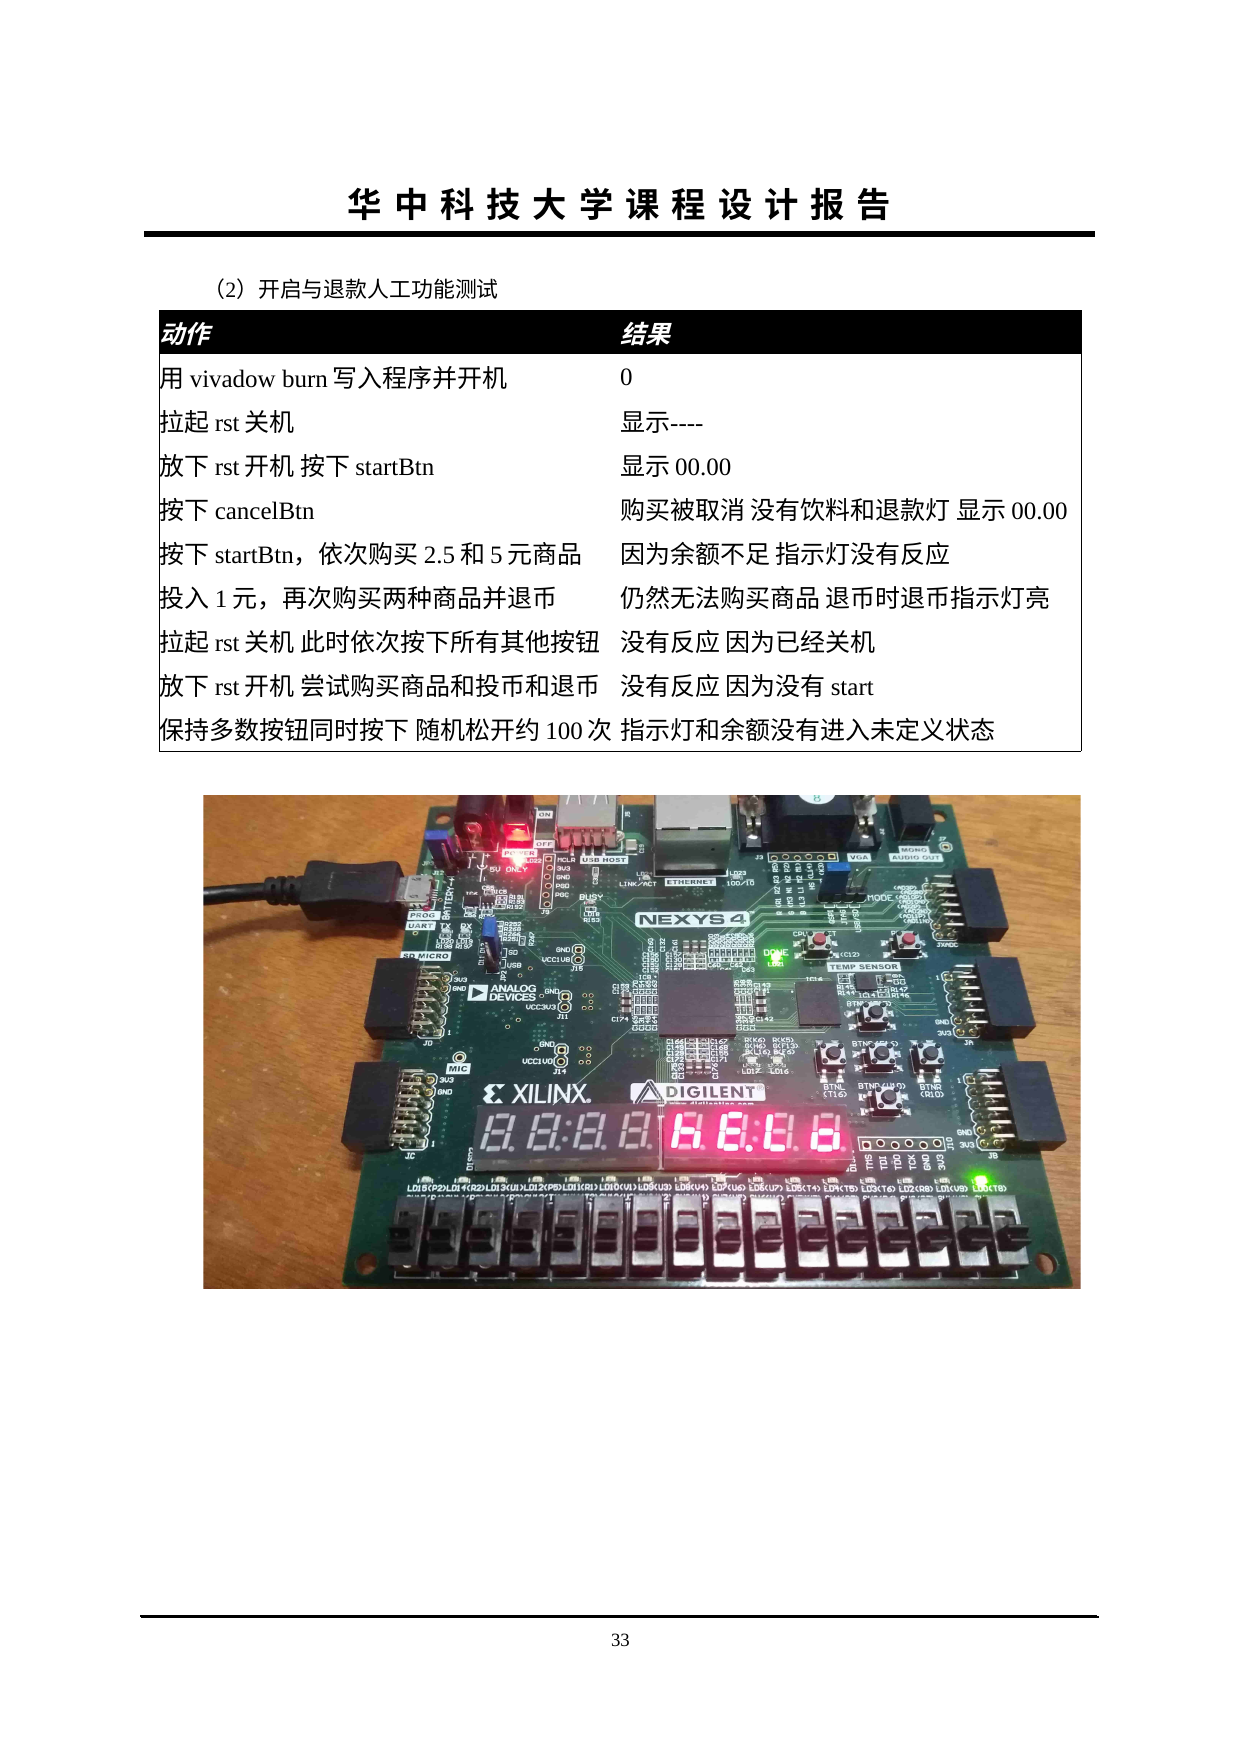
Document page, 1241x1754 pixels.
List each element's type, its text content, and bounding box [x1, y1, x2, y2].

table_cell 因为余额不足 指示灯没有反应 [620, 531, 1081, 575]
table_cell 按下startBtn，依次购买2.5和5元商品 [160, 531, 620, 575]
table_header 动作 [160, 311, 620, 354]
table_cell 指示灯和余额没有进入未定义状态 [620, 707, 1081, 751]
table_cell 0 [620, 355, 1081, 398]
table_cell 用vivadow burn写入程序并开机 [160, 355, 620, 398]
text （2）开启与退款人工功能测试 [159, 266, 1081, 310]
table_cell 没有反应 因为已经关机 [620, 619, 1081, 663]
table_cell 没有反应 因为没有start [620, 663, 1081, 707]
table_cell 按下cancelBtn [160, 487, 620, 531]
table_cell 显示00.00 [620, 443, 1081, 487]
picture [203, 795, 1081, 1289]
table_cell 显示---- [620, 399, 1081, 443]
table_cell 购买被取消 没有饮料和退款灯 显示00.00 [620, 487, 1081, 531]
table_cell 保持多数按钮同时按下 随机松开约100次 [160, 707, 620, 751]
table_cell 仍然无法购买商品 退币时退币指示灯亮 [620, 575, 1081, 619]
table_cell 拉起rst关机 [160, 399, 620, 443]
table_cell 放下rst开机 尝试购买商品和投币和退币 [160, 663, 620, 707]
table_cell 投入1元，再次购买两种商品并退币 [160, 575, 620, 619]
table_cell 拉起rst关机 此时依次按下所有其他按钮 [160, 619, 620, 663]
table_cell 放下rst开机 按下startBtn [160, 443, 620, 487]
table_header 结果 [620, 311, 1081, 354]
